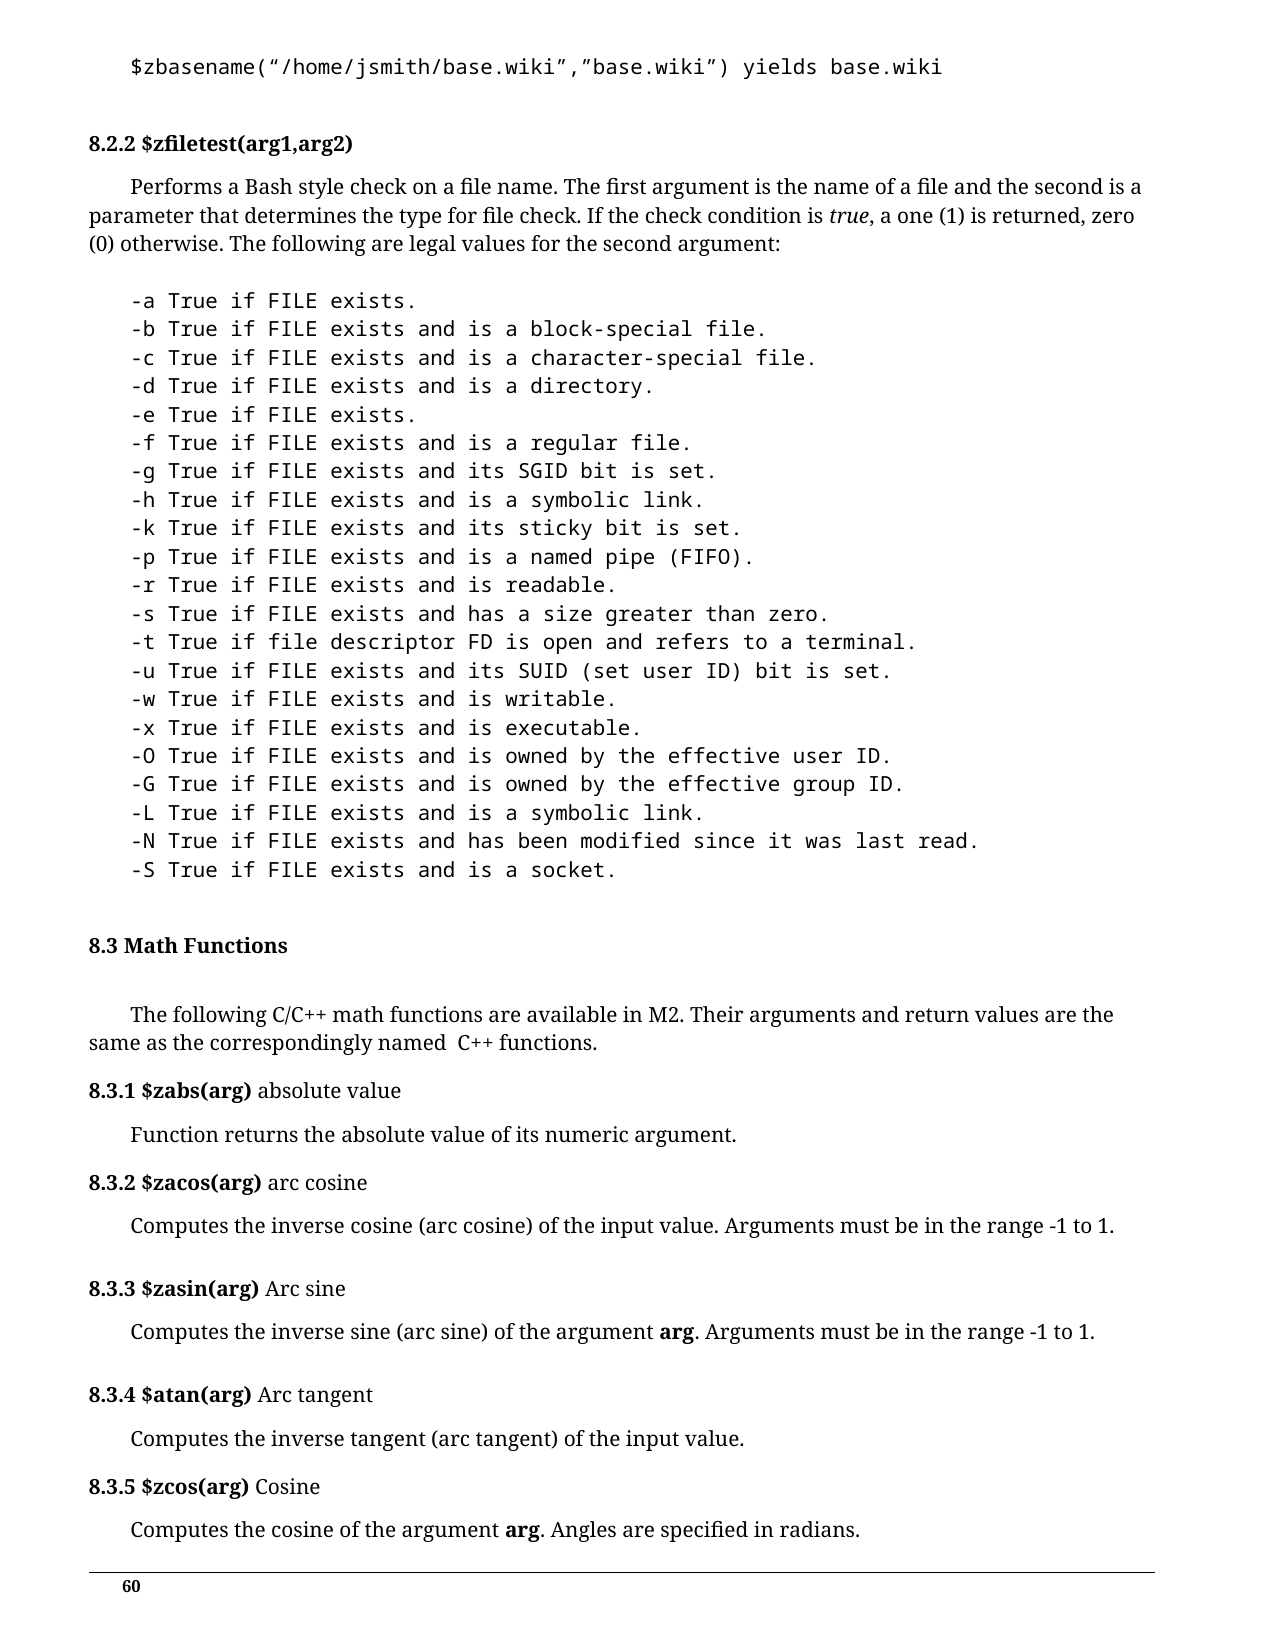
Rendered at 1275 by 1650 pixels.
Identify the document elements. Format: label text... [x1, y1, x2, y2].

text -h True if FILE exists and is a symbolic link. [88, 485, 1155, 513]
text -a True if FILE exists. [88, 286, 1155, 314]
text -p True if FILE exists and is a named pipe (FIFO). [88, 542, 1155, 570]
text -N True if FILE exists and has been modified since it was last read. [88, 826, 1155, 855]
subtitle $zacos(arg) arc cosine [88, 1168, 1170, 1196]
text -r True if FILE exists and is readable. [88, 570, 1155, 599]
subtitle $zasin(arg) Arc sine [88, 1274, 1170, 1302]
text -t True if file descriptor FD is open and refers to a terminal. [88, 627, 1155, 656]
text -k True if FILE exists and its sticky bit is set. [88, 513, 1155, 542]
text -L True if FILE exists and is a symbolic link. [88, 798, 1155, 826]
text -d True if FILE exists and is a directory. [88, 371, 1155, 400]
text Computes the inverse sine (arc sine) of the argument arg. Arguments must be in the range -1 to 1. [88, 1317, 1170, 1346]
subtitle $zfiletest(arg1,arg2) [88, 129, 1170, 157]
text Computes the inverse cosine (arc cosine) of the input value. Arguments must be in the range -1 to 1. [88, 1211, 1170, 1239]
text -O True if FILE exists and is owned by the effective user ID. [88, 741, 1155, 769]
text Computes the inverse tangent (arc tangent) of the input value. [88, 1424, 1155, 1452]
text Performs a Bash style check on a file name. The first argument is the name of a file and the second is a parameter that determines the type for file check. If the check condition is true, a one (1) is returned, zero (0) otherwise. The following are legal values for the second argument: [88, 172, 1155, 258]
text Computes the cosine of the argument arg. Angles are specified in radians. [88, 1515, 1155, 1544]
text -s True if FILE exists and has a size greater than zero. [88, 599, 1155, 627]
subtitle $zabs(arg) absolute value [88, 1076, 1170, 1105]
text -c True if FILE exists and is a character-special file. [88, 343, 1155, 371]
text -e True if FILE exists. [88, 400, 1155, 428]
subtitle Math Functions [88, 931, 1170, 959]
text The following C/C++ math functions are available in M2. Their arguments and return values are the same as the correspondingly named C++ functions. [88, 1000, 1155, 1057]
text -G True if FILE exists and is owned by the effective group ID. [88, 769, 1155, 798]
text -f True if FILE exists and is a regular file. [88, 428, 1155, 457]
text $zbasename(“/home/jsmith/base.wiki”,”base.wiki”) yields base.wiki [88, 52, 1155, 81]
subtitle $zcos(arg) Cosine [88, 1472, 1170, 1500]
text -g True if FILE exists and its SGID bit is set. [88, 457, 1155, 485]
text -x True if FILE exists and is executable. [88, 713, 1155, 741]
text -b True if FILE exists and is a block-special file. [88, 314, 1155, 343]
subtitle $atan(arg) Arc tangent [88, 1380, 1170, 1409]
text -w True if FILE exists and is writable. [88, 684, 1155, 713]
text Function returns the absolute value of its numeric argument. [88, 1120, 1170, 1148]
text -u True if FILE exists and its SUID (set user ID) bit is set. [88, 656, 1155, 684]
text -S True if FILE exists and is a socket. [88, 855, 1155, 883]
